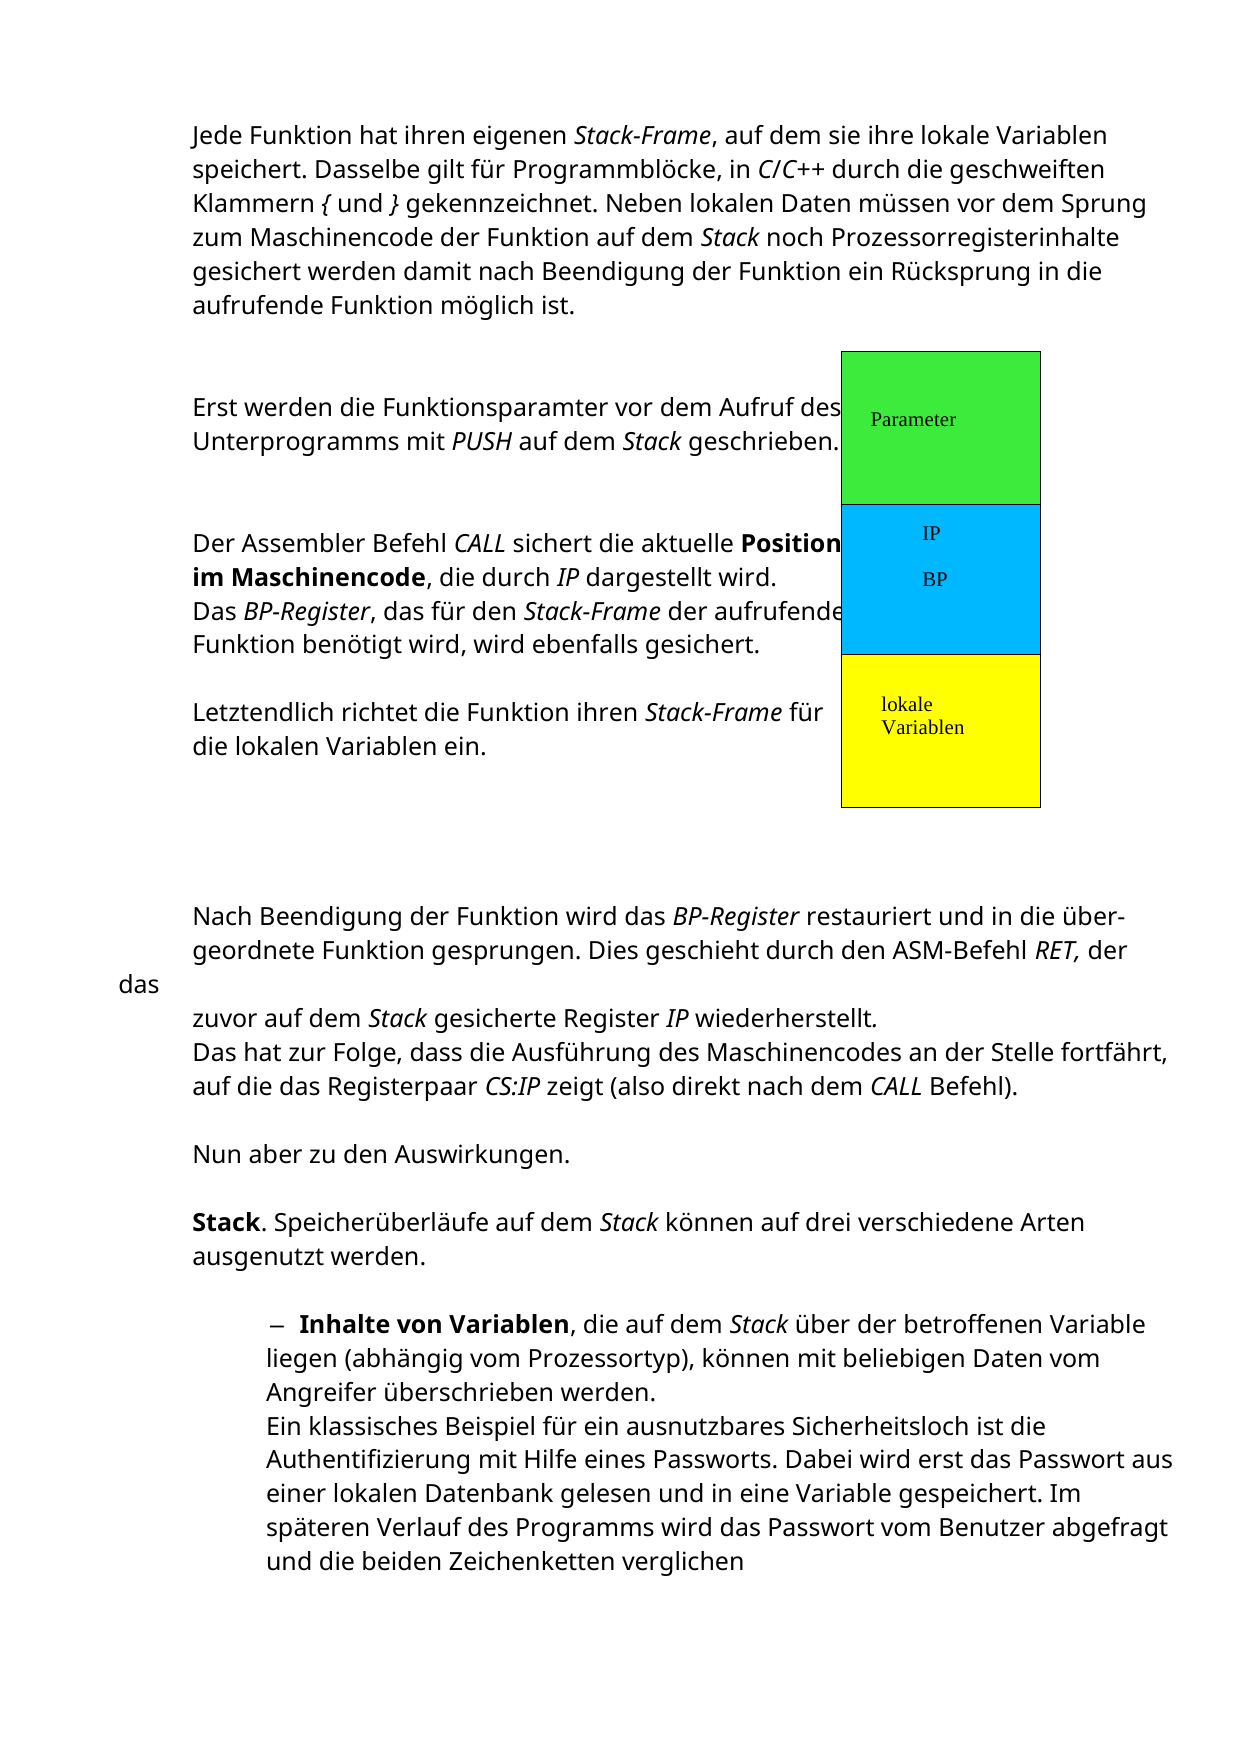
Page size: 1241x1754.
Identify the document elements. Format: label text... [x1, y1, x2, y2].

text Nach Beendigung der Funktion wird das BP-Register restauriert und in die über- [118, 899, 1173, 933]
text Unterprogramms mit PUSH auf dem Stack geschrieben. [118, 424, 841, 458]
text Stack. Speicherüberläufe auf dem Stack können auf drei verschiedene Arten [118, 1205, 1173, 1239]
text Angreifer überschrieben werden. [118, 1374, 1173, 1408]
text [1041, 729, 1173, 763]
text und die beiden Zeichenketten verglichen [118, 1544, 1173, 1578]
text Das hat zur Folge, dass die Ausführung des Maschinencodes an der Stelle fortfährt, [118, 1035, 1173, 1069]
text Klammern { und } gekennzeichnet. Neben lokalen Daten müssen vor dem Sprung [118, 186, 1173, 220]
text zum Maschinencode der Funktion auf dem Stack noch Prozessorregisterinhalte [118, 220, 1173, 254]
text späteren Verlauf des Programms wird das Passwort vom Benutzer abgefragt [118, 1510, 1173, 1544]
text einer lokalen Datenbank gelesen und in eine Variable gespeichert. Im [118, 1476, 1173, 1510]
text [1041, 424, 1173, 458]
text Ein klassisches Beispiel für ein ausnutzbares Sicherheitsloch ist die [118, 1408, 1173, 1442]
text gesichert werden damit nach Beendigung der Funktion ein Rücksprung in die [118, 254, 1173, 288]
text [1041, 695, 1173, 729]
text auf die das Registerpaar CS:IP zeigt (also direkt nach dem CALL Befehl). [118, 1069, 1173, 1103]
text Erst werden die Funktionsparamter vor dem Aufruf des [118, 390, 841, 424]
text aufrufende Funktion möglich ist. [118, 288, 1173, 322]
text im Maschinencode, die durch IP dargestellt wird. [118, 559, 841, 593]
text Letztendlich richtet die Funktion ihren Stack-Frame für [118, 695, 841, 729]
text [1041, 627, 1173, 661]
text [1041, 390, 1173, 424]
text Das BP-Register, das für den Stack-Frame der aufrufenden [1041, 593, 1173, 627]
text Der Assembler Befehl CALL sichert die aktuelle Position [118, 526, 841, 559]
text Funktion benötigt wird, wird ebenfalls gesichert. [118, 627, 841, 661]
text Nun aber zu den Auswirkungen. [118, 1137, 1173, 1171]
text [1041, 526, 1173, 559]
text Authentifizierung mit Hilfe eines Passworts. Dabei wird erst das Passwort aus [118, 1442, 1173, 1476]
text liegen (abhängig vom Prozessortyp), können mit beliebigen Daten vom [118, 1341, 1173, 1374]
list Inhalte von Variablen, die auf dem Stack über der betroffenen Variable [270, 1307, 1173, 1341]
text ausgenutzt werden. [118, 1239, 1173, 1273]
text Das BP-Register, das für den Stack-Frame der aufrufenden [118, 593, 841, 627]
text die lokalen Variablen ein. [118, 729, 841, 763]
text Jede Funktion hat ihren eigenen Stack-Frame, auf dem sie ihre lokale Variablen [118, 118, 1173, 152]
text zuvor auf dem Stack gesicherte Register IP wiederherstellt. [118, 1001, 1173, 1035]
text geordnete Funktion gesprungen. Dies geschieht durch den ASM-Befehl RET, der das [118, 933, 1173, 1001]
text [1041, 559, 1173, 593]
text speichert. Dasselbe gilt für Programmblöcke, in C/C++ durch die geschweiften [118, 152, 1173, 186]
